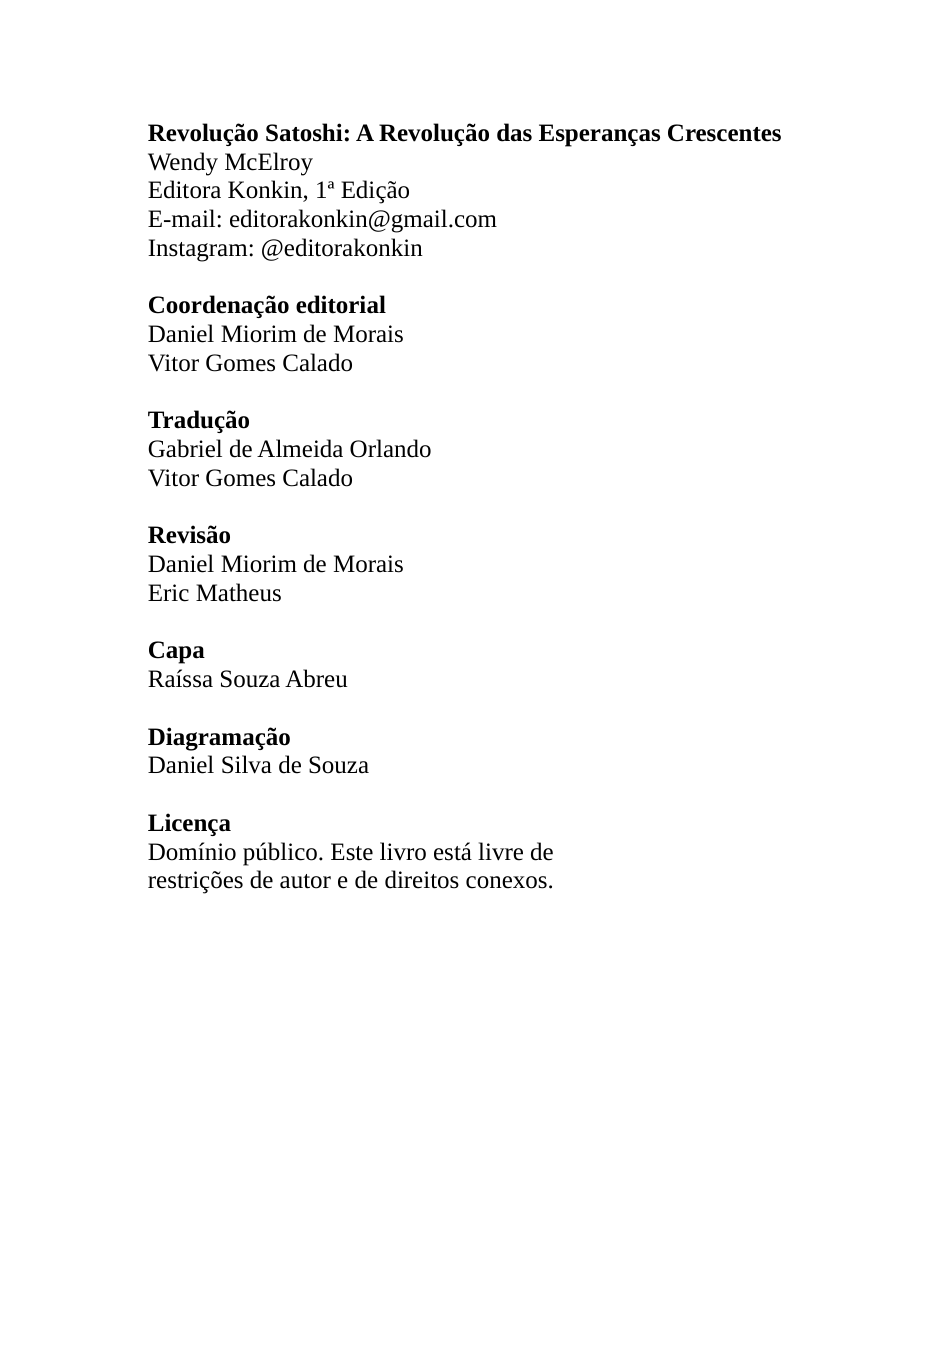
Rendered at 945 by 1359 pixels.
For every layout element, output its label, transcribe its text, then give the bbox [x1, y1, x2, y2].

text Daniel Miorim de Morais [148, 319, 797, 348]
text Coordenação editorial [148, 291, 797, 319]
text Vitor Gomes Calado [148, 348, 797, 377]
text Wendy McElroy [148, 147, 797, 176]
text Gabriel de Almeida Orlando [148, 434, 797, 463]
text Eric Matheus [148, 578, 797, 607]
text Tradução [148, 406, 797, 434]
text Daniel Silva de Souza [148, 751, 797, 779]
text Raíssa Souza Abreu [148, 664, 797, 693]
text Domínio público. Este livro está livre de [148, 837, 797, 866]
text Daniel Miorim de Morais [148, 549, 797, 578]
text E-mail: editorakonkin@gmail.com [148, 204, 797, 233]
text Vitor Gomes Calado [148, 463, 797, 492]
text Instagram: @editorakonkin [148, 233, 797, 262]
text Editora Konkin, 1ª Edição [148, 176, 797, 204]
text Licença [148, 808, 797, 837]
text Capa [148, 636, 797, 664]
text Diagramação [148, 722, 797, 751]
text restrições de autor e de direitos conexos. [148, 866, 797, 894]
text Revolução Satoshi: A Revolução das Esperanças Crescentes [148, 118, 797, 147]
text Revisão [148, 521, 797, 549]
